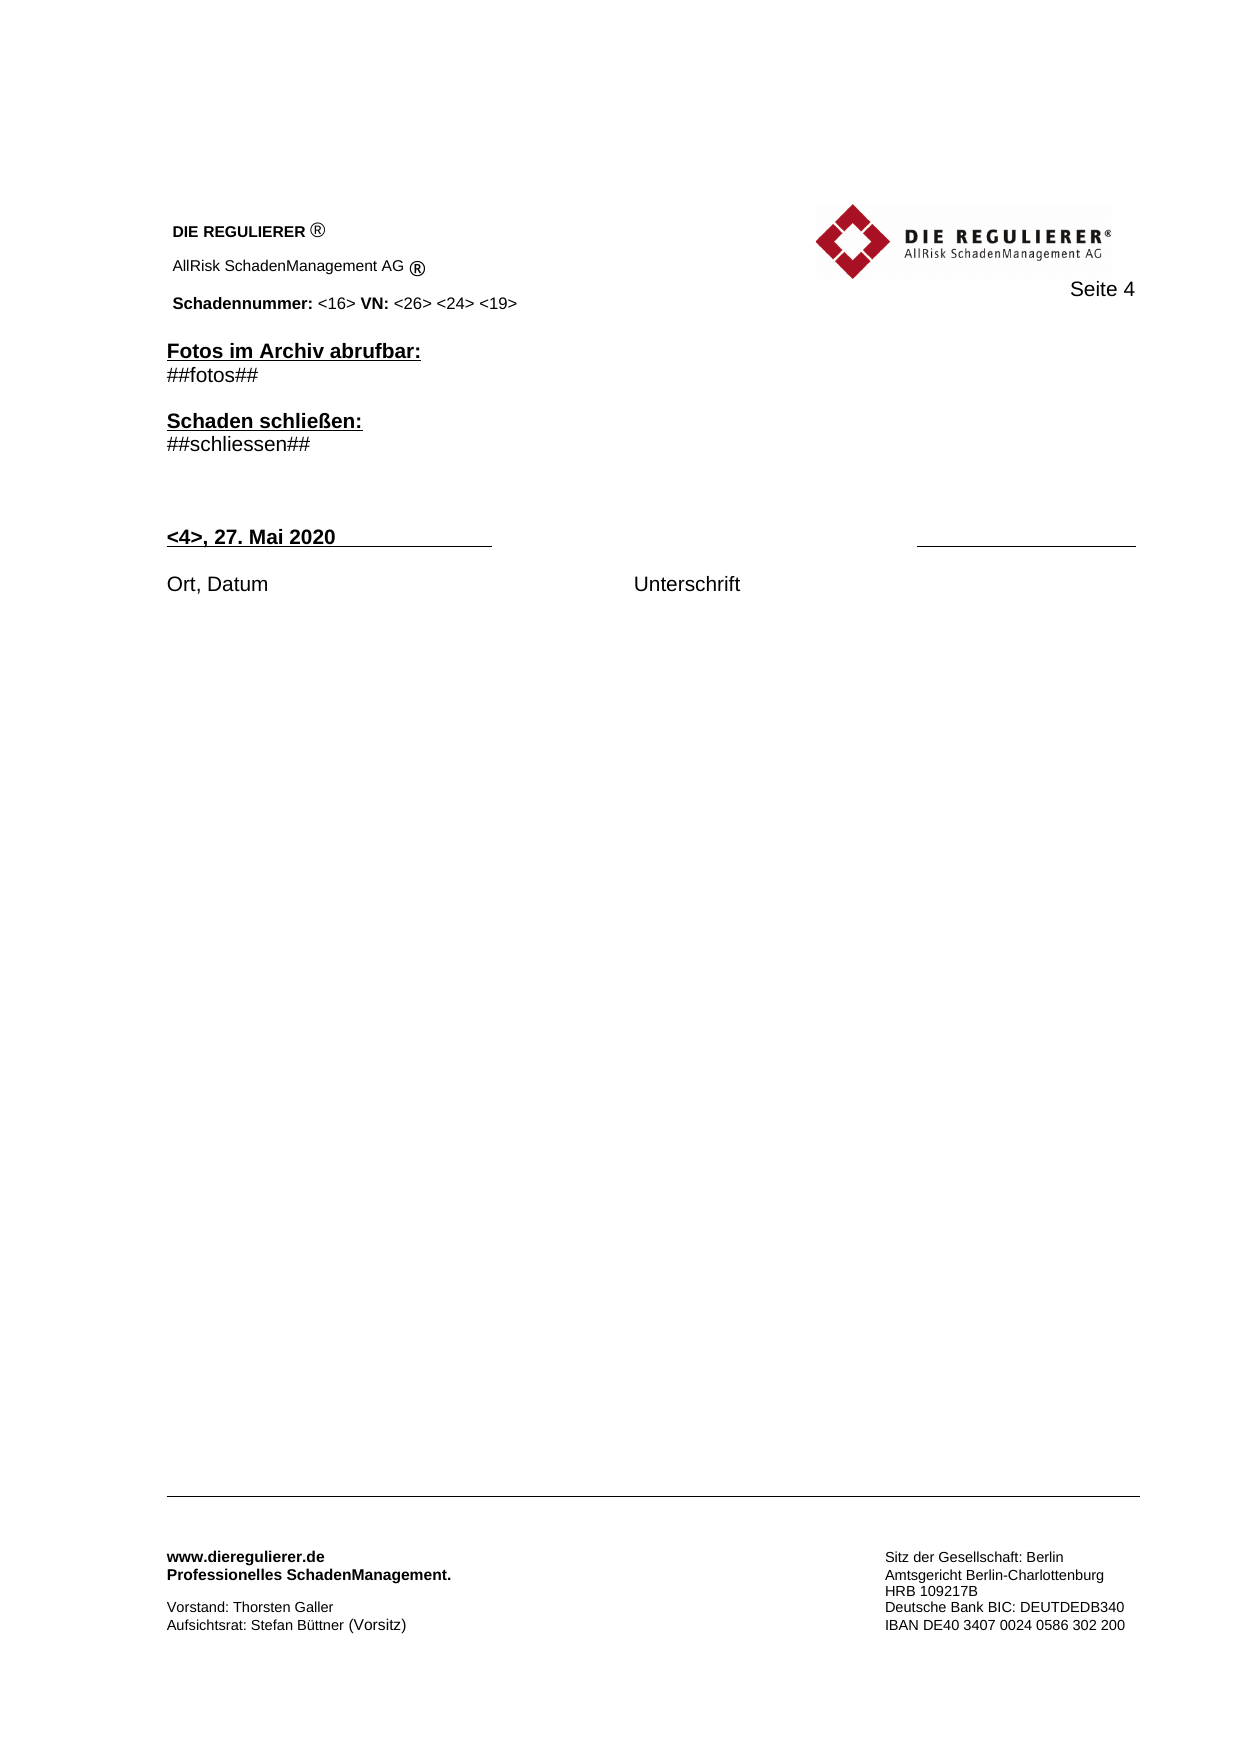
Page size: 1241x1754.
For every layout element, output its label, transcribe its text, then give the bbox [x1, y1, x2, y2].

text Ort, Datum Unterschrift [167, 572, 1140, 596]
text Fotos im Archiv abrufbar: ##fotos## [167, 340, 897, 387]
text Schaden schließen: ##schliessen## [167, 410, 897, 456]
text <4>, 27. Mai 2020 [167, 526, 1140, 549]
